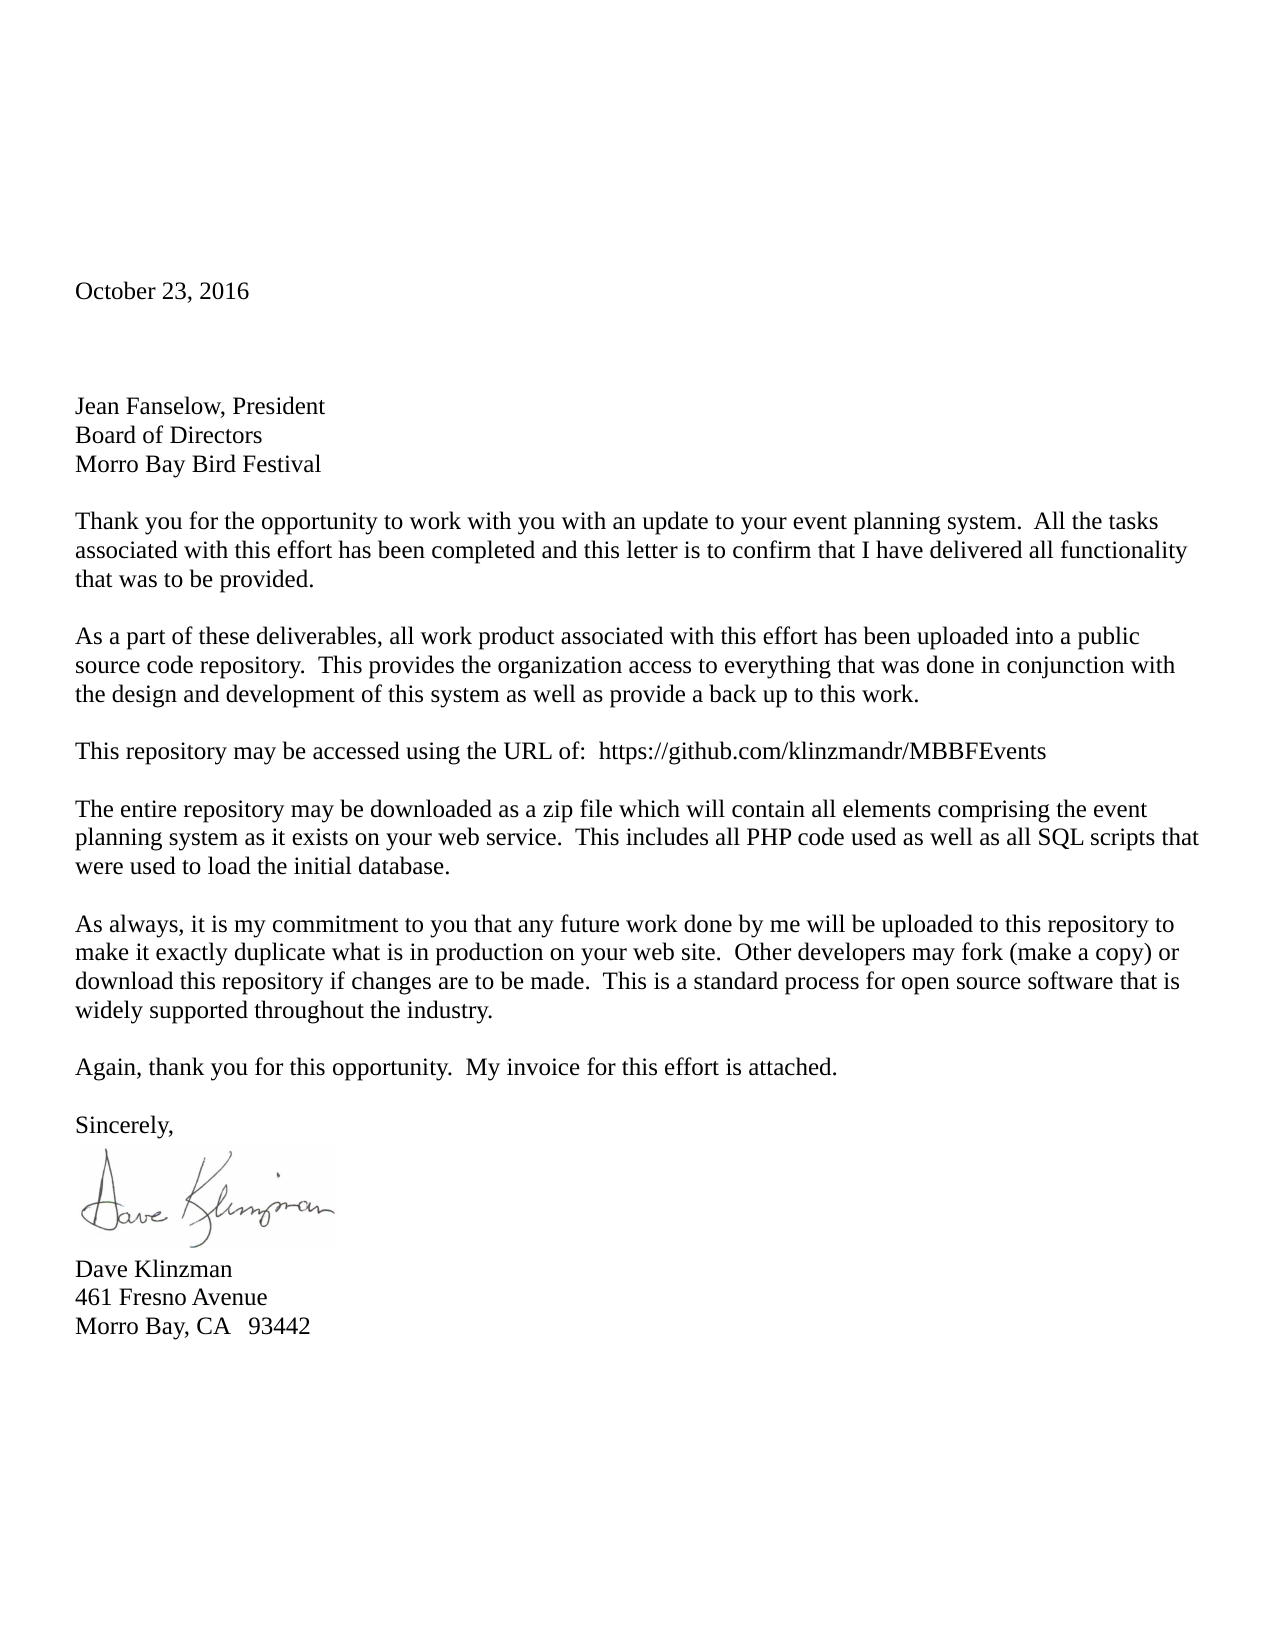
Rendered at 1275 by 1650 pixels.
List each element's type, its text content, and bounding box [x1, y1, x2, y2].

text Dave Klinzman [75, 1254, 1200, 1282]
text Thank you for the opportunity to work with you with an update to your event planning system. All the tasks associated with this effort has been completed and this letter is to confirm that I have delivered all functionality that was to be provided. [75, 506, 1200, 592]
text Sincerely, [75, 1110, 1200, 1139]
text As always, it is my commitment to you that any future work done by me will be uploaded to this repository to make it exactly duplicate what is in production on your web site. Other developers may fork (make a copy) or download this repository if changes are to be made. This is a standard process for open source software that is widely supported throughout the industry. [75, 909, 1200, 1024]
text Jean Fanselow, President [75, 391, 1200, 420]
text October 23, 2016 [75, 276, 1200, 305]
text As a part of these deliverables, all work product associated with this effort has been uploaded into a public source code repository. This provides the organization access to everything that was done in conjunction with the design and development of this system as well as provide a back up to this work. [75, 621, 1200, 707]
text Morro Bay Bird Festival [75, 449, 1200, 477]
text Again, thank you for this opportunity. My invoice for this effort is attached. [75, 1052, 1200, 1081]
picture [78, 1145, 340, 1249]
text 461 Fresno Avenue [75, 1282, 1200, 1311]
text Board of Directors [75, 420, 1200, 449]
text This repository may be accessed using the URL of: https://github.com/klinzmandr/MBBFEvents [75, 736, 1200, 765]
text Morro Bay, CA 93442 [75, 1311, 1200, 1340]
text The entire repository may be downloaded as a zip file which will contain all elements comprising the event planning system as it exists on your web service. This includes all PHP code used as well as all SQL scripts that were used to load the initial database. [75, 794, 1200, 880]
